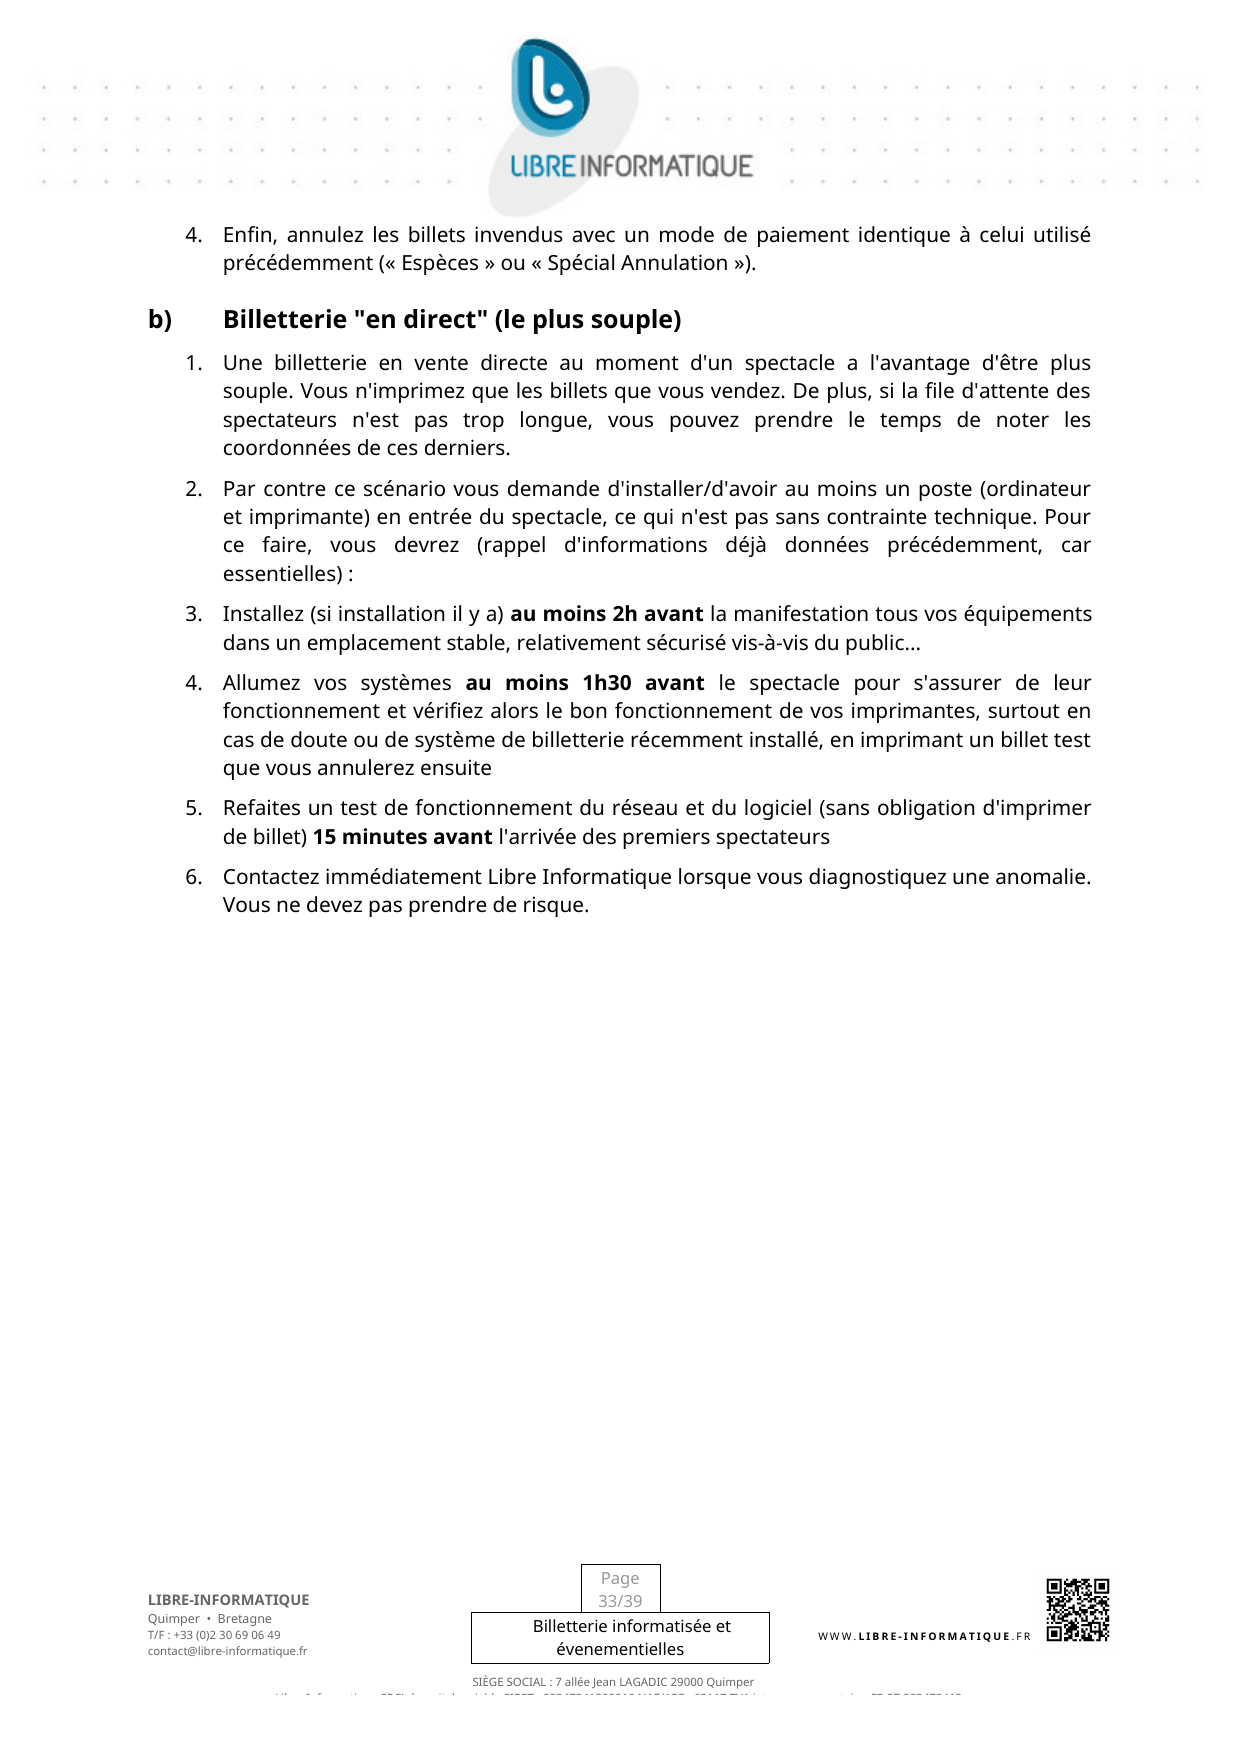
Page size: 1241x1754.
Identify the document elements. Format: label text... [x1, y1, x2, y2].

list Installez (si installation il y a) au moins 2h avant la manifestation tous vos équipements dans un emplacement stable, relativement sécurisé vis-à-vis du public... [185, 599, 1093, 656]
picture [1036, 1568, 1120, 1652]
list Une billetterie en vente directe au moment d'un spectacle a l'avantage d'être plus souple. Vous n'imprimez que les billets que vous vendez. De plus, si la file d'attente des spectateurs n'est pas trop longue, vous pouvez prendre le temps de noter les coordonnées de ces derniers. [185, 348, 1093, 462]
subtitle Billetterie "en direct" (le plus souple) [148, 302, 1093, 336]
list Contactez immédiatement Libre Informatique lorsque vous diagnostiquez une anomalie. Vous ne devez pas prendre de risque. [185, 862, 1093, 919]
list Allumez vos systèmes au moins 1h30 avant le spectacle pour s'assurer de leur fonctionnement et vérifiez alors le bon fonctionnement de vos imprimantes, surtout en cas de doute ou de système de billetterie récemment installé, en imprimant un billet test que vous annulerez ensuite [185, 668, 1093, 782]
picture [27, 35, 1213, 220]
list Par contre ce scénario vous demande d'installer/d'avoir au moins un poste (ordinateur et imprimante) en entrée du spectacle, ce qui n'est pas sans contrainte technique. Pour ce faire, vous devrez (rappel d'informations déjà données précédemment, car essentielles) : [185, 474, 1093, 587]
list Refaites un test de fonctionnement du réseau et du logiciel (sans obligation d'imprimer de billet) 15 minutes avant l'arrivée des premiers spectateurs [185, 793, 1093, 850]
list Enfin, annulez les billets invendus avec un mode de paiement identique à celui utilisé précédemment (« Espèces » ou « Spécial Annulation »). [185, 220, 1093, 277]
